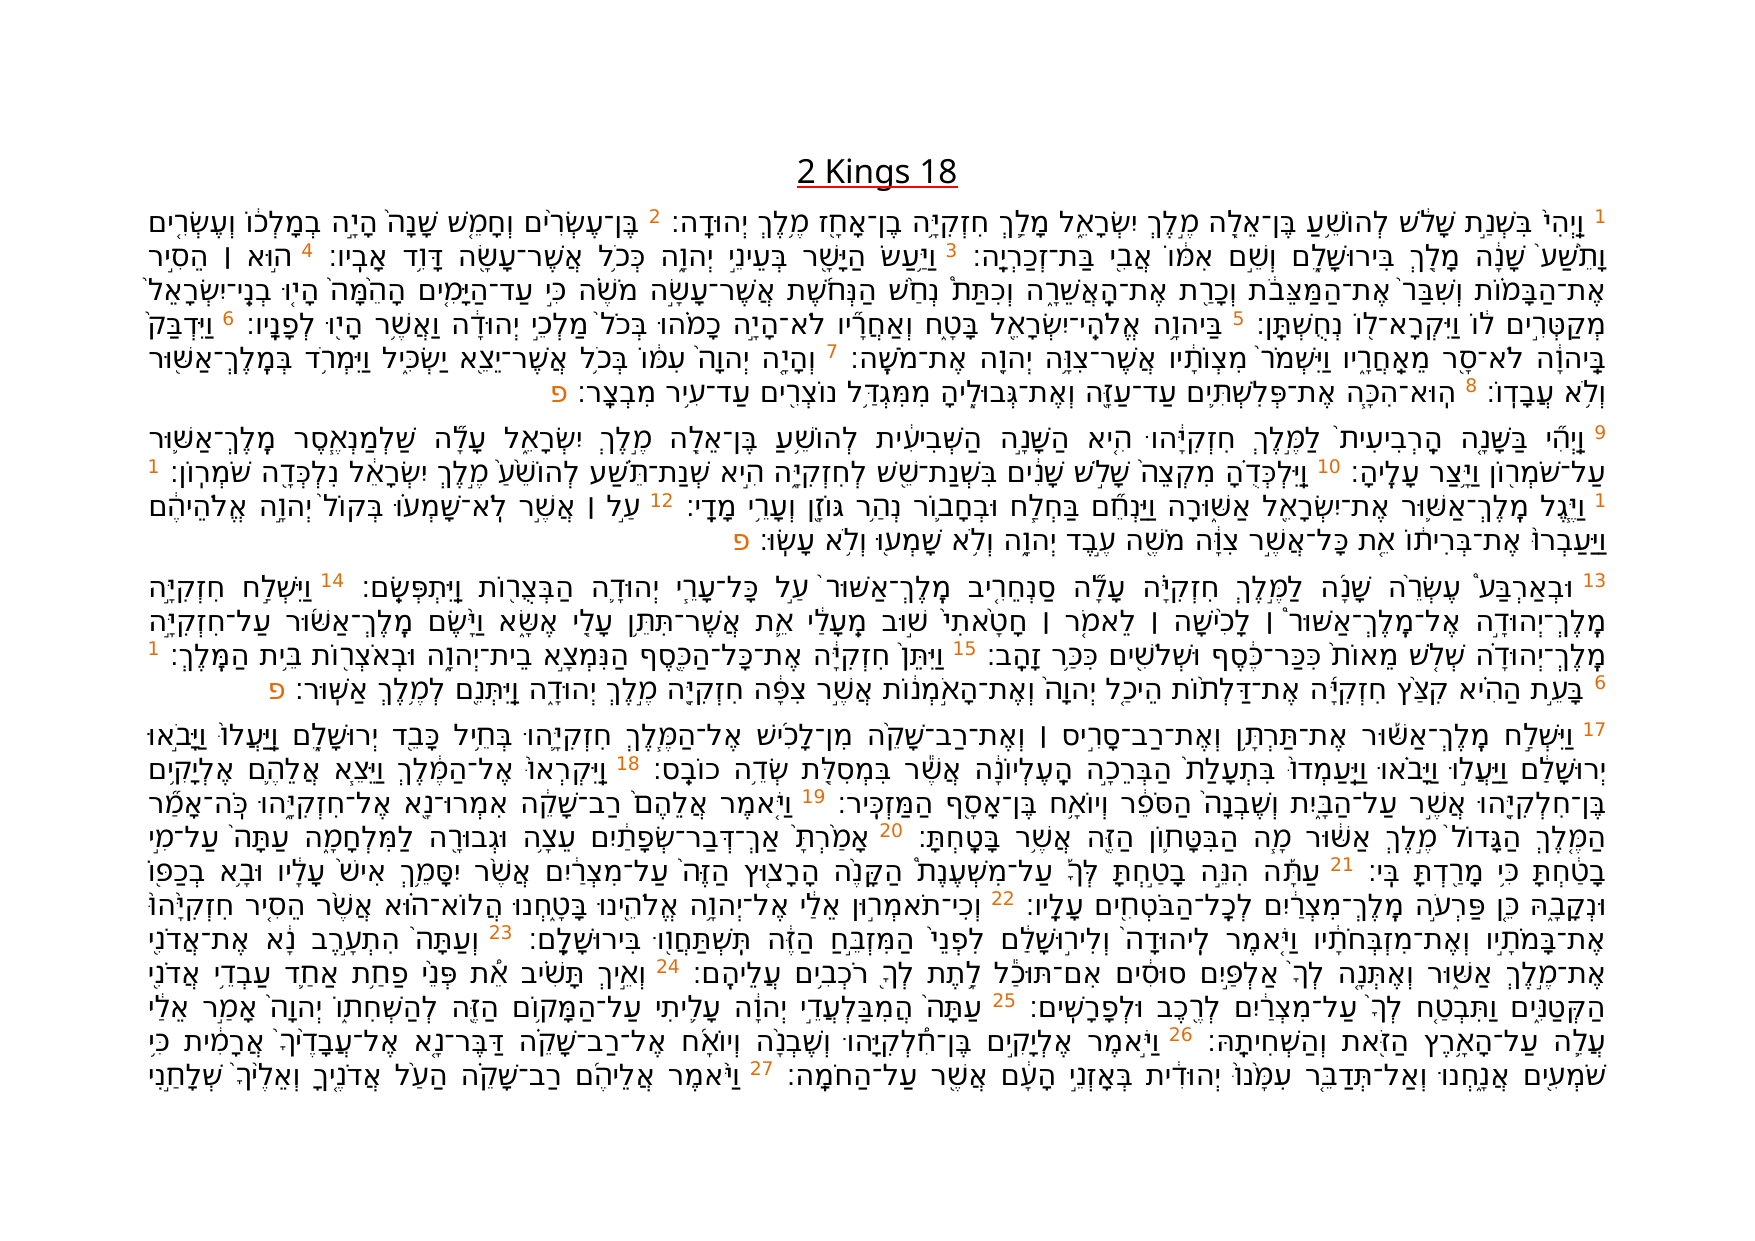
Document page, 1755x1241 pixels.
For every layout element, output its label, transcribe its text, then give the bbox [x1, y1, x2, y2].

text 1 וַֽיְהִי֙ בִּשְׁנַ֣ת שָׁלֹ֔שׁ לְהוֹשֵׁ֥עַ בֶּן־אֵלָ֖ה מֶ֣לֶךְ יִשְׂרָאֵ֑ל מָלַ֛ךְ חִזְקִיָּ֥ה בֶן־אָחָ֖ז מֶ֥לֶךְ יְהוּדָֽה׃ 2 בֶּן־עֶשְׂרִ֨ים וְחָמֵ֤שׁ שָׁנָה֙ הָיָ֣ה בְמָלְכ֔וֹ וְעֶשְׂרִ֤ים וָתֵ֙שַׁע֙ שָׁנָ֔ה מָלַ֖ךְ בִּירוּשָׁלָ֑͏ִם וְשֵׁ֣ם אִמּ֔וֹ אֲבִ֖י בַּת־זְכַרְיָֽה׃ ‬‬‬3 וַיַּ֥עַשׂ הַיָּשָׁ֖ר בְּעֵינֵ֣י יְהוָ֑ה כְּכֹ֥ל אֲשֶׁר־עָשָׂ֖ה דָּוִ֥ד אָבִֽיו׃ ‬‬‬4 ה֣וּא ׀ הֵסִ֣יר אֶת־הַבָּמ֗וֹת וְשִׁבַּר֙ אֶת־הַמַּצֵּבֹ֔ת וְכָרַ֖ת אֶת־הָֽאֲשֵׁרָ֑ה וְכִתַּת֩ נְחַ֨שׁ הַנְּחֹ֜שֶׁת אֲשֶׁר־עָשָׂ֣ה מֹשֶׁ֗ה כִּ֣י עַד־הַיָּמִ֤ים הָהֵ֙מָּה֙ הָי֤וּ בְנֵֽי־יִשְׂרָאֵל֙ מְקַטְּרִ֣ים ל֔וֹ וַיִּקְרָא־ל֖וֹ נְחֻשְׁתָּֽן׃ ‬‬‬5 בַּיהוָ֥ה אֱלֹהֵֽי־יִשְׂרָאֵ֖ל בָּטָ֑ח וְאַחֲרָ֞יו לֹא־הָיָ֣ה כָמֹ֗הוּ בְּכֹל֙ מַלְכֵ֣י יְהוּדָ֔ה וַאֲשֶׁ֥ר הָי֖וּ לְפָנָֽיו׃ ‬‬‬6 וַיִּדְבַּק֙ בַּֽיהוָ֔ה לֹא־סָ֖ר מֵאַֽחֲרָ֑יו וַיִּשְׁמֹר֙ מִצְוֺתָ֔יו אֲשֶׁר־צִוָּ֥ה יְהוָ֖ה אֶת־מֹשֶֽׁה׃ ‬‬‬7 וְהָיָ֤ה יְהוָה֙ עִמּ֔וֹ בְּכֹ֥ל אֲשֶׁר־יֵצֵ֖א יַשְׂכִּ֑יל וַיִּמְרֹ֥ד בְּמֶֽלֶךְ־אַשּׁ֖וּר וְלֹ֥א עֲבָדֽוֹ׃ ‬‬‬8 הֽוּא־הִכָּ֧ה אֶת־פְּלִשְׁתִּ֛ים עַד־עַזָּ֖ה וְאֶת־גְּבוּלֶ֑יהָ מִמִּגְדַּ֥ל נוֹצְרִ֖ים עַד־עִ֥יר מִבְצָֽר׃ פ ‬‬‬‬‬‬‬‬‬‬ [148, 206, 1606, 409]
text 2 Kings 18‬‬ [148, 148, 1606, 193]
text 9 וַֽיְהִ֞י בַּשָּׁנָ֤ה הָֽרְבִיעִית֙ לַמֶּ֣לֶךְ חִזְקִיָּ֔הוּ הִ֚יא הַשָּׁנָ֣ה הַשְּׁבִיעִ֔ית לְהוֹשֵׁ֥עַ בֶּן־אֵלָ֖ה מֶ֣לֶךְ יִשְׂרָאֵ֑ל עָלָ֞ה שַׁלְמַנְאֶ֧סֶר מֶֽלֶךְ־אַשּׁ֛וּר עַל־שֹׁמְר֖וֹן וַיָּ֥צַר עָלֶֽיהָ׃ ‬‬‬10 וַֽיִּלְכְּדֻ֗הָ מִקְצֵה֙ שָׁלֹ֣שׁ שָׁנִ֔ים בִּשְׁנַת־שֵׁ֖שׁ לְחִזְקִיָּ֑ה הִ֣יא שְׁנַת־תֵּ֗שַׁע לְהוֹשֵׁ֙עַ֙ מֶ֣לֶךְ יִשְׂרָאֵ֔ל נִלְכְּדָ֖ה שֹׁמְרֽוֹן׃ ‬‬‬11 וַיֶּ֧גֶל מֶֽלֶךְ־אַשּׁ֛וּר אֶת־יִשְׂרָאֵ֖ל אַשּׁ֑וּרָה וַיַּנְחֵ֞ם בַּחְלַ֧ח וּבְחָב֛וֹר נְהַ֥ר גּוֹזָ֖ן וְעָרֵ֥י מָדָֽי׃ ‬‬‬12 עַ֣ל ׀ אֲשֶׁ֣ר לֹֽא־שָׁמְע֗וּ בְּקוֹל֙ יְהוָ֣ה אֱלֹהֵיהֶ֔ם וַיַּעַבְרוּ֙ אֶת־בְּרִית֔וֹ אֵ֚ת כָּל־אֲשֶׁ֣ר צִוָּ֔ה מֹשֶׁ֖ה עֶ֣בֶד יְהוָ֑ה וְלֹ֥א שָׁמְע֖וּ וְלֹ֥א עָשֽׂוּ׃ פ ‬‬‬‬‬‬‬ [148, 422, 1606, 558]
text 13 וּבְאַרְבַּע֩ עֶשְׂרֵ֨ה שָׁנָ֜ה לַמֶּ֣לֶךְ חִזְקִיָּ֗ה עָלָ֞ה סַנְחֵרִ֤יב מֶֽלֶךְ־אַשּׁוּר֙ עַ֣ל כָּל־עָרֵ֧י יְהוּדָ֛ה הַבְּצֻר֖וֹת וַֽיִּתְפְּשֵֽׂם׃ ‬‬‬14 וַיִּשְׁלַ֣ח חִזְקִיָּ֣ה מֶֽלֶךְ־יְהוּדָ֣ה אֶל־מֶֽלֶךְ־אַשּׁוּר֩ ׀ לָכִ֨ישָׁה ׀ לֵאמֹ֤ר ׀ חָטָ֙אתִי֙ שׁ֣וּב מֵֽעָלַ֔י אֵ֛ת אֲשֶׁר־תִּתֵּ֥ן עָלַ֖י אֶשָּׂ֑א וַיָּ֨שֶׂם מֶֽלֶךְ־אַשּׁ֜וּר עַל־חִזְקִיָּ֣ה מֶֽלֶךְ־יְהוּדָ֗ה שְׁלֹ֤שׁ מֵאוֹת֙ כִּכַּר־כֶּ֔סֶף וּשְׁלֹשִׁ֖ים כִּכַּ֥ר זָהָֽב׃ ‬‬‬15 וַיִּתֵּן֙ חִזְקִיָּ֔ה אֶת־כָּל־הַכֶּ֖סֶף הַנִּמְצָ֣א בֵית־יְהוָ֑ה וּבְאֹצְר֖וֹת בֵּ֥ית הַמֶּֽלֶךְ׃ ‬‬‬16 בָּעֵ֣ת הַהִ֗יא קִצַּ֨ץ חִזְקִיָּ֜ה אֶת־דַּלְת֨וֹת הֵיכַ֤ל יְהוָה֙ וְאֶת־הָאֹ֣מְנ֔וֹת אֲשֶׁ֣ר צִפָּ֔ה חִזְקִיָּ֖ה מֶ֣לֶךְ יְהוּדָ֑ה וַֽיִּתְּנֵ֖ם לְמֶ֥לֶךְ אַשּֽׁוּר׃ פ ‬‬‬‬‬‬‬ [148, 570, 1606, 706]
text 17 וַיִּשְׁלַ֣ח מֶֽלֶךְ־אַשּׁ֡וּר אֶת־תַּרְתָּ֥ן וְאֶת־רַב־סָרִ֣יס ׀ וְאֶת־רַב־שָׁקֵ֨ה מִן־לָכִ֜ישׁ אֶל־הַמֶּ֧לֶךְ חִזְקִיָּ֛הוּ בְּחֵ֥יל כָּבֵ֖ד יְרוּשָׁלָ֑͏ִם וַֽיַּעֲלוּ֙ וַיָּבֹ֣אוּ יְרוּשָׁלִַ֔ם וַיַּעֲל֣וּ וַיָּבֹ֗אוּ וַיַּֽעַמְדוּ֙ בִּתְעָלַת֙ הַבְּרֵכָ֣ה הָֽעֶלְיוֹנָ֔ה אֲשֶׁ֕ר בִּמְסִלַּ֖ת שְׂדֵ֥ה כוֹבֵֽס׃ ‬‬‬18 וַֽיִּקְרְאוּ֙ אֶל־הַמֶּ֔לֶךְ וַיֵּצֵ֧א אֲלֵהֶ֛ם אֶלְיָקִ֥ים בֶּן־חִלְקִיָּ֖הוּ אֲשֶׁ֣ר עַל־הַבָּ֑יִת וְשֶׁבְנָה֙ הַסֹּפֵ֔ר וְיוֹאָ֥ח בֶּן־אָסָ֖ף הַמַּזְכִּֽיר׃ ‬‬‬19 וַיֹּ֤אמֶר אֲלֵהֶם֙ רַב־שָׁקֵ֔ה אִמְרוּ־נָ֖א אֶל־חִזְקִיָּ֑הוּ כֹּֽה־אָמַ֞ר הַמֶּ֤לֶךְ הַגָּדוֹל֙ מֶ֣לֶךְ אַשּׁ֔וּר מָ֧ה הַבִּטָּח֛וֹן הַזֶּ֖ה אֲשֶׁ֥ר בָּטָֽחְתָּ׃ ‬‬‬20 אָמַ֙רְתָּ֙ אַךְ־דְּבַר־שְׂפָתַ֔יִם עֵצָ֥ה וּגְבוּרָ֖ה לַמִּלְחָמָ֑ה עַתָּה֙ עַל־מִ֣י בָטַ֔חְתָּ כִּ֥י מָרַ֖דְתָּ בִּֽי׃ ‬‬‬21 עַתָּ֡ה הִנֵּ֣ה בָטַ֣חְתָּ לְּךָ֡ עַל־מִשְׁעֶנֶת֩ הַקָּנֶ֨ה הָרָצ֤וּץ הַזֶּה֙ עַל־מִצְרַ֔יִם אֲשֶׁ֨ר יִסָּמֵ֥ךְ אִישׁ֙ עָלָ֔יו וּבָ֥א בְכַפּ֖וֹ וּנְקָבָ֑הּ כֵּ֚ן פַּרְעֹ֣ה מֶֽלֶךְ־מִצְרַ֔יִם לְכָֽל־הַבֹּטְחִ֖ים עָלָֽיו׃ ‬‬‬22 וְכִי־תֹאמְר֣וּן אֵלַ֔י אֶל־יְהוָ֥ה אֱלֹהֵ֖ינוּ בָּטָ֑חְנוּ הֲלוֹא־ה֗וּא אֲשֶׁ֨ר הֵסִ֤יר חִזְקִיָּ֙הוּ֙ אֶת־בָּמֹתָ֣יו וְאֶת־מִזְבְּחֹתָ֔יו וַיֹּ֤אמֶר לִֽיהוּדָה֙ וְלִיר֣וּשָׁלִַ֔ם לִפְנֵי֙ הַמִּזְבֵּ֣חַ הַזֶּ֔ה תִּֽשְׁתַּחֲו֖וּ בִּירוּשָׁלָֽ͏ִם׃ ‬‬‬23 וְעַתָּה֙ הִתְעָ֣רֶב נָ֔א אֶת־אֲדֹנִ֖י אֶת־מֶ֣לֶךְ אַשּׁ֑וּר וְאֶתְּנָ֤ה לְךָ֙ אַלְפַּ֣יִם סוּסִ֔ים אִם־תּוּכַ֕ל לָ֥תֶת לְךָ֖ רֹכְבִ֥ים עֲלֵיהֶֽם׃ ‬‬‬24 וְאֵ֣יךְ תָּשִׁ֗יב אֵ֠ת פְּנֵ֨י פַחַ֥ת אַחַ֛ד עַבְדֵ֥י אֲדֹנִ֖י הַקְּטַנִּ֑ים וַתִּבְטַ֤ח לְךָ֙ עַל־מִצְרַ֔יִם לְרֶ֖כֶב וּלְפָרָשִֽׁים׃ ‬‬‬25 עַתָּה֙ הֲמִבַּלְעֲדֵ֣י יְהוָ֔ה עָלִ֛יתִי עַל־הַמָּק֥וֹם הַזֶּ֖ה לְהַשְׁחִת֑וֹ יְהוָה֙ אָמַ֣ר אֵלַ֔י עֲלֵ֛ה עַל־הָאָ֥רֶץ הַזֹּ֖את וְהַשְׁחִיתָֽהּ׃ ‬‬‬26 וַיֹּ֣אמֶר אֶלְיָקִ֣ים בֶּן־חִ֠לְקִיָּהוּ וְשֶׁבְנָ֨ה וְיוֹאָ֜ח אֶל־רַב־שָׁקֵ֗ה דַּבֶּר־נָ֤א אֶל־עֲבָדֶ֙יךָ֙ אֲרָמִ֔ית כִּ֥י שֹׁמְעִ֖ים אֲנָ֑חְנוּ וְאַל־תְּדַבֵּ֤ר עִמָּ֙נוּ֙ יְהוּדִ֔ית בְּאָזְנֵ֣י הָעָ֔ם אֲשֶׁ֖ר עַל־הַחֹמָֽה׃ ‬‬‬27 וַיֹּ֨אמֶר אֲלֵיהֶ֜ם רַב־שָׁקֵ֗ה הַעַ֨ל אֲדֹנֶ֤יךָ וְאֵלֶ֙יךָ֙ שְׁלָחַ֣נִי אֲדֹנִ֔י לְדַבֵּ֖ר אֶת־הַדְּבָרִ֣ים הָאֵ֑לֶּה הֲלֹ֣א עַל־הָאֲנָשִׁ֗ים הַיֹּֽשְׁבִים֙ עַל־הַ֣חֹמָ֔ה לֶאֱכֹ֣ל אֶת *חריהם **צוֹאָתָ֗ם וְלִשְׁתּ֛וֹת אֶת־*שיניהם **מימֵ֥י **רַגְלֵיהֶ֖ם עִמָּכֶֽם׃ ‬‬‬‬28 וַֽיַּעֲמֹד֙ רַב־שָׁקֵ֔ה וַיִּקְרָ֥א בְקוֹל־גָּד֖וֹל יְהוּדִ֑ית וַיְדַבֵּ֣ר וַיֹּ֔אמֶר שִׁמְע֛וּ דְּבַר־הַמֶּ֥לֶךְ הַגָּד֖וֹל מֶ֥לֶךְ אַשּֽׁוּר׃ ‬‬‬29 כֹּ֚ה אָמַ֣ר הַמֶּ֔לֶךְ אַל־יַשִּׁ֥יא לָכֶ֖ם חִזְקִיָּ֑הוּ כִּי־לֹ֣א יוּכַ֔ל לְהַצִּ֥יל אֶתְכֶ֖ם מִיָּדֽוֹ׃ ‬‬‬30 וְאַל־יַבְטַ֨ח אֶתְכֶ֤ם חִזְקִיָּ֙הוּ֙ אֶל־יְהוָ֣ה לֵאמֹ֔ר הַצֵּ֥ל יַצִּילֵ֖נוּ יְהוָ֑ה וְלֹ֤א תִנָּתֵן֙ אֶת־הָעִ֣יר הַזֹּ֔את בְּיַ֖ד מֶ֥לֶךְ אַשּֽׁוּר׃ ‬‬‬31 אַֽל־תִּשְׁמְע֖וּ אֶל־חִזְקִיָּ֑הוּ כִּי֩ כֹ֨ה אָמַ֜ר מֶ֣לֶךְ אַשּׁ֗וּר עֲשֽׂוּ־אִתִּ֤י בְרָכָה֙ וּצְא֣וּ אֵלַ֔י וְאִכְל֤וּ אִישׁ־גַּפְנוֹ֙ וְאִ֣ישׁ תְּאֵֽנָת֔וֹ וּשְׁת֖וּ אִ֥ישׁ מֵֽי־בוֹרֽוֹ׃ ‬‬‬32 עַד־בֹּאִי֩ וְלָקַחְתִּ֨י אֶתְכֶ֜ם אֶל־אֶ֣רֶץ כְּאַרְצְכֶ֗ם אֶרֶץ֩ דָּגָ֨ן וְתִיר֜וֹשׁ אֶ֧רֶץ לֶ֣חֶם וּכְרָמִ֗ים אֶ֣רֶץ זֵ֤ית יִצְהָר֙ וּדְבַ֔שׁ וִֽחְי֖וּ וְלֹ֣א תָמֻ֑תוּ וְאַֽל־תִּשְׁמְעוּ֙ אֶל־חִזְקִיָּ֔הוּ כִּֽי־יַסִּ֤ית אֶתְכֶם֙ לֵאמֹ֔ר יְהוָ֖ה יַצִּילֵֽנוּ׃ ‬‬‬33 הַהַצֵּ֥ל הִצִּ֛ילוּ אֱלֹהֵ֥י הַגּוֹיִ֖ם אִ֣ישׁ אֶת־אַרְצ֑וֹ מִיַּ֖ד מֶ֥לֶךְ אַשּֽׁוּר׃ ‬‬‬34 אַיֵּה֩ אֱלֹהֵ֨י חֲמָ֜ת וְאַרְפָּ֗ד אַיֵּ֛ה אֱלֹהֵ֥י סְפַרְוַ֖יִם הֵנַ֣ע וְעִוָּ֑ה כִּֽי־הִצִּ֥ילוּ אֶת־שֹׁמְר֖וֹן מִיָּדִֽי׃ ‬‬‬35 מִ֚י בְּכָל־אֱלֹהֵ֣י הָֽאֲרָצ֔וֹת אֲשֶׁר־הִצִּ֥ילוּ אֶת־אַרְצָ֖ם מִיָּדִ֑י כִּי־יַצִּ֧יל יְהוָ֛ה אֶת־יְרוּשָׁלַ֖͏ִם מִיָּדִֽי׃ ‬‬‬36 וְהֶחֱרִ֣ישׁוּ הָעָ֔ם וְלֹֽא־עָנ֥וּ אֹת֖וֹ דָּבָ֑ר כִּי־מִצְוַ֨ת הַמֶּ֥לֶךְ הִ֛יא לֵאמֹ֖ר לֹ֥א תַעֲנֻֽהוּ׃ ‬‬‬37 וַיָּבֹ֣א אֶלְיָקִ֣ים בֶּן־חִלְקִיָּ֣ה אֲשֶׁר־עַל־הַ֠בַּיִת וְשֶׁבְנָ֨א הַסֹּפֵ֜ר וְיוֹאָ֨ח בֶּן־אָסָ֧ף הַמַּזְכִּ֛יר אֶל־חִזְקִיָּ֖הוּ קְרוּעֵ֣י בְגָדִ֑ים וַיַּגִּ֣דוּ ל֔וֹ דִּבְרֵ֖י רַב־שָׁקֵֽה׃ ‬‬‬‬‬‬‬‬‬‬‬‬‬‬‬‬‬‬‬‬‬‬‬‬ [148, 718, 1606, 1092]
